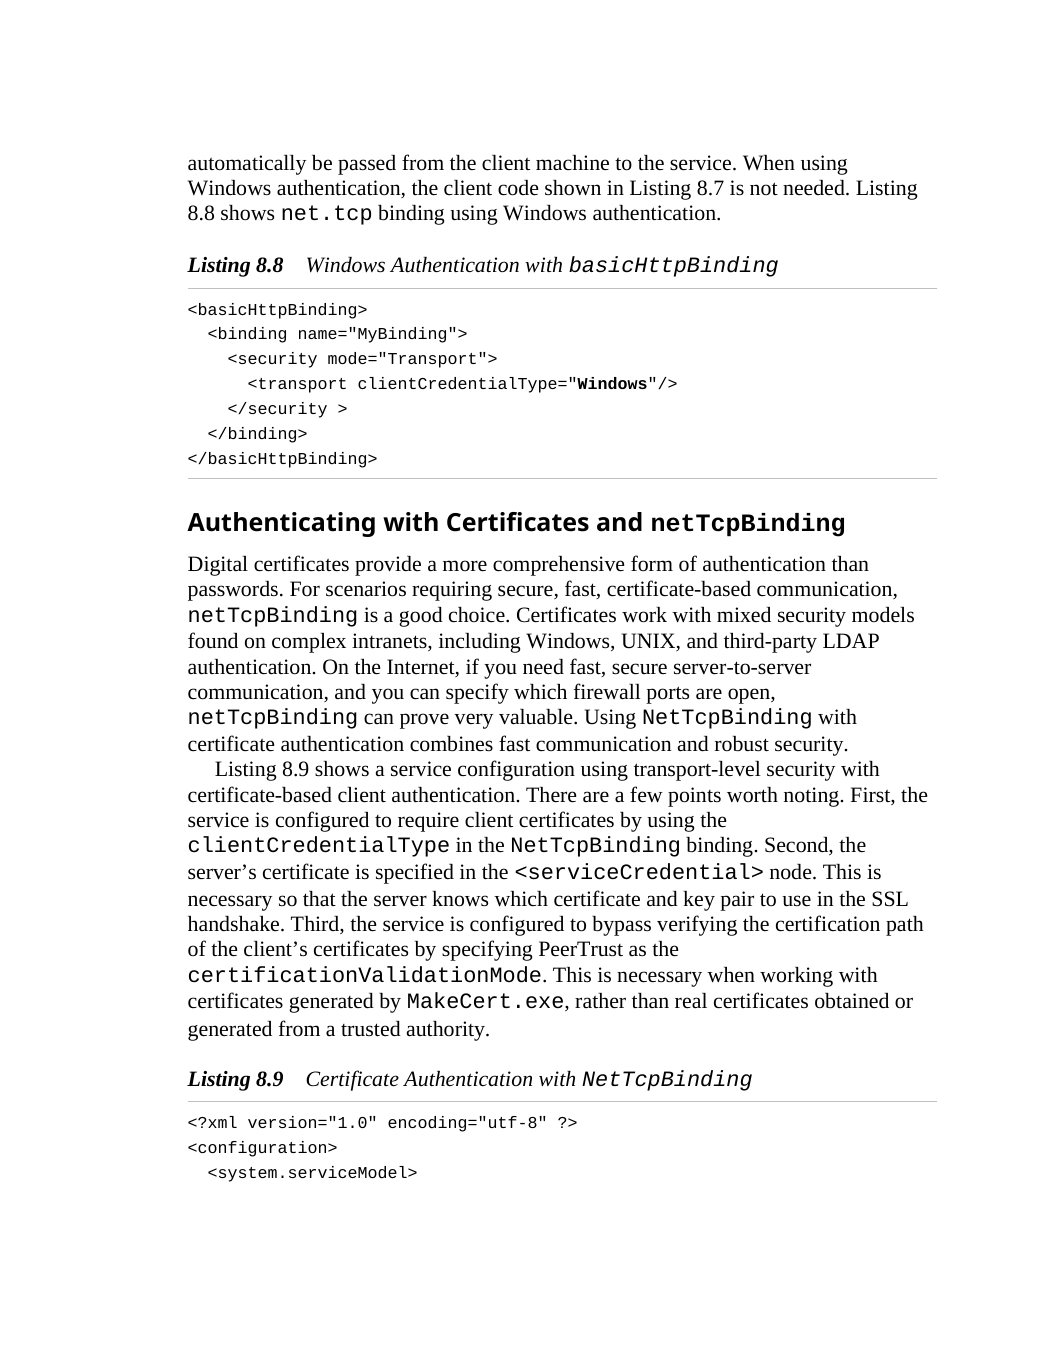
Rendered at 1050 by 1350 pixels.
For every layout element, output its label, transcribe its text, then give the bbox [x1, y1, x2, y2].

text <?xml version="1.0" encoding="utf-8" ?> [187, 1108, 937, 1133]
text <basicHttpBinding> [187, 295, 937, 320]
text <system.serviceModel> [187, 1158, 937, 1183]
text Listing 8.9 Certificate Authentication with NetTcpBinding [187, 1066, 937, 1102]
text automatically be passed from the client machine to the service. When using Windows authentication, the client code shown in Listing 8.7 is not needed. Listing 8.8 shows net.tcp binding using Windows authentication. [187, 150, 937, 227]
text </security > [187, 395, 937, 420]
text </basicHttpBinding> [187, 445, 937, 479]
text Listing 8.8 Windows Authentication with basicHttpBinding [187, 252, 937, 289]
text Listing 8.9 shows a service configuration using transport-level security with certificate-based client authentication. There are a few points worth noting. First, the service is configured to require client certificates by using the clientCredentialType in the NetTcpBinding binding. Second, the server’s certificate is specified in the <serviceCredential> node. This is necessary so that the server knows which certificate and key pair to use in the SSL handshake. Third, the service is configured to bypass verifying the certification path of the client’s certificates by specifying PeerTrust as the certificationValidationMode. This is necessary when working with certificates generated by MakeCert.exe, rather than real certificates obtained or generated from a trusted authority. [187, 756, 937, 1041]
text </binding> [187, 420, 937, 445]
text <transport clientCredentialType="Windows"/> [187, 370, 937, 395]
text Digital certificates provide a more comprehensive form of authentication than passwords. For scenarios requiring secure, fast, certificate-based communication, netTcpBinding is a good choice. Certificates work with mixed security models found on complex intranets, including Windows, UNIX, and third-party LDAP authentication. On the Internet, if you need fast, secure server-to-server communication, and you can specify which firewall ports are open, netTcpBinding can prove very valuable. Using NetTcpBinding with certificate authentication combines fast communication and robust security. [187, 551, 937, 756]
text <security mode="Transport"> [187, 345, 937, 370]
text <configuration> [187, 1133, 937, 1158]
text Authenticating with Certificates and netTcpBinding [187, 504, 937, 539]
text <binding name="MyBinding"> [187, 320, 937, 345]
